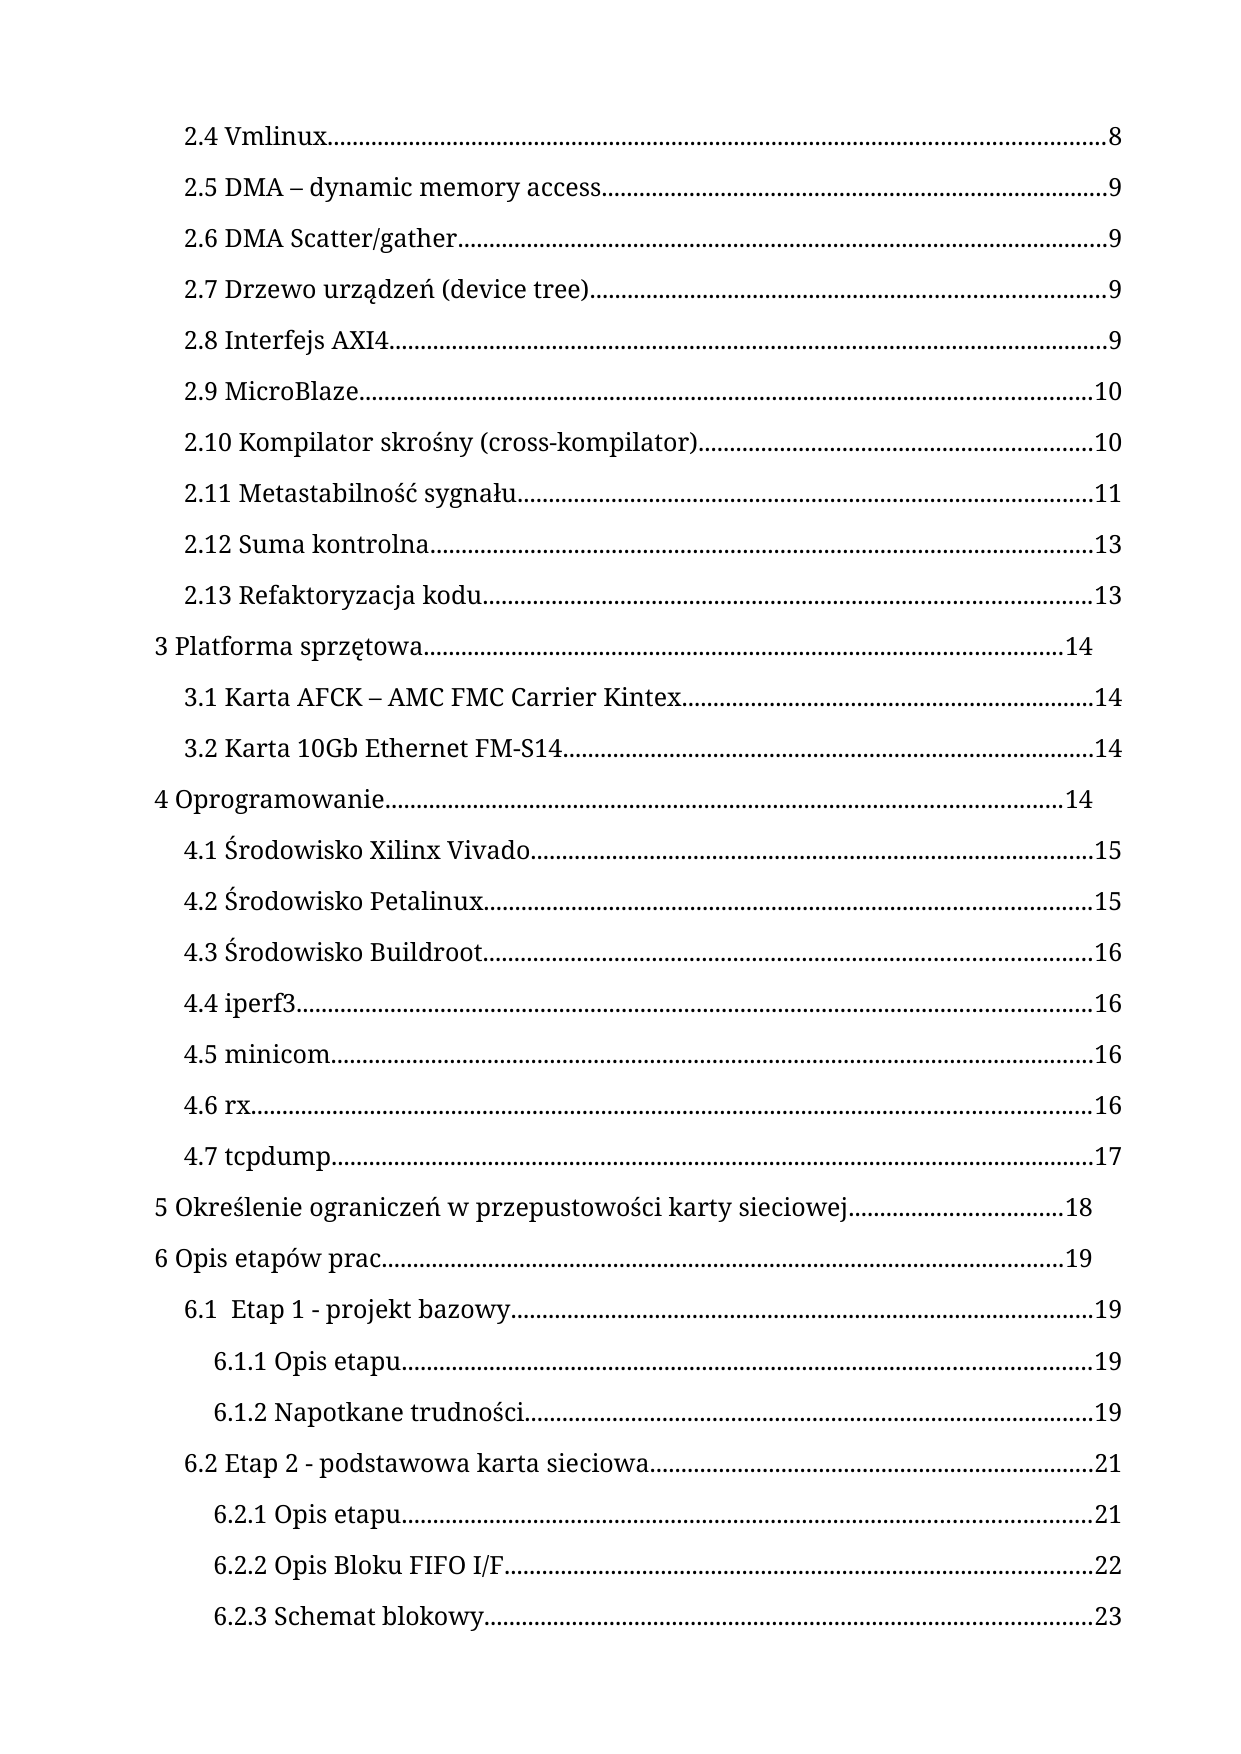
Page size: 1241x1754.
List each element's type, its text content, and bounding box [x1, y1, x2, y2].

text 2.4 Vmlinux 8 [177, 118, 1122, 152]
text 2.12 Suma kontrolna 13 [177, 526, 1122, 561]
text 2.13 Refaktoryzacja kodu 13 [177, 577, 1122, 612]
text 4.6 rx 16 [177, 1088, 1122, 1122]
text 2.5 DMA – dynamic memory access 9 [177, 169, 1122, 203]
text 4.2 Środowisko Petalinux 15 [177, 884, 1122, 918]
text 2.8 Interfejs AXI4 9 [177, 322, 1122, 356]
text 3 Platforma sprzętowa 14 [118, 628, 1122, 663]
text 6.2.3 Schemat blokowy 23 [207, 1598, 1122, 1632]
text 4.5 minicom 16 [177, 1037, 1122, 1071]
text 2.9 MicroBlaze 10 [177, 373, 1122, 407]
text 2.6 DMA Scatter/gather 9 [177, 220, 1122, 254]
text 6.2.1 Opis etapu 21 [207, 1496, 1122, 1530]
text 4.3 Środowisko Buildroot 16 [177, 935, 1122, 969]
text 4.7 tcpdump 17 [177, 1139, 1122, 1173]
text 6 Opis etapów prac 19 [118, 1241, 1122, 1275]
text 6.1.2 Napotkane trudności 19 [207, 1394, 1122, 1428]
text 3.1 Karta AFCK – AMC FMC Carrier Kintex 14 [177, 679, 1122, 714]
text 4.1 Środowisko Xilinx Vivado 15 [177, 833, 1122, 867]
text 2.10 Kompilator skrośny (cross-kompilator) 10 [177, 424, 1122, 458]
text 6.1.1 Opis etapu 19 [207, 1343, 1122, 1377]
text 5 Określenie ograniczeń w przepustowości karty sieciowej 18 [118, 1190, 1122, 1224]
text 4.4 iperf3 16 [177, 986, 1122, 1020]
text 2.7 Drzewo urządzeń (device tree) 9 [177, 271, 1122, 305]
text 2.11 Metastabilność sygnału 11 [177, 475, 1122, 509]
text 6.2.2 Opis Bloku FIFO I/F 22 [207, 1547, 1122, 1581]
text 6.1 Etap 1 - projekt bazowy 19 [177, 1292, 1122, 1326]
text 3.2 Karta 10Gb Ethernet FM-S14 14 [177, 731, 1122, 765]
text 6.2 Etap 2 - podstawowa karta sieciowa 21 [177, 1445, 1122, 1479]
text 4 Oprogramowanie 14 [118, 782, 1122, 816]
